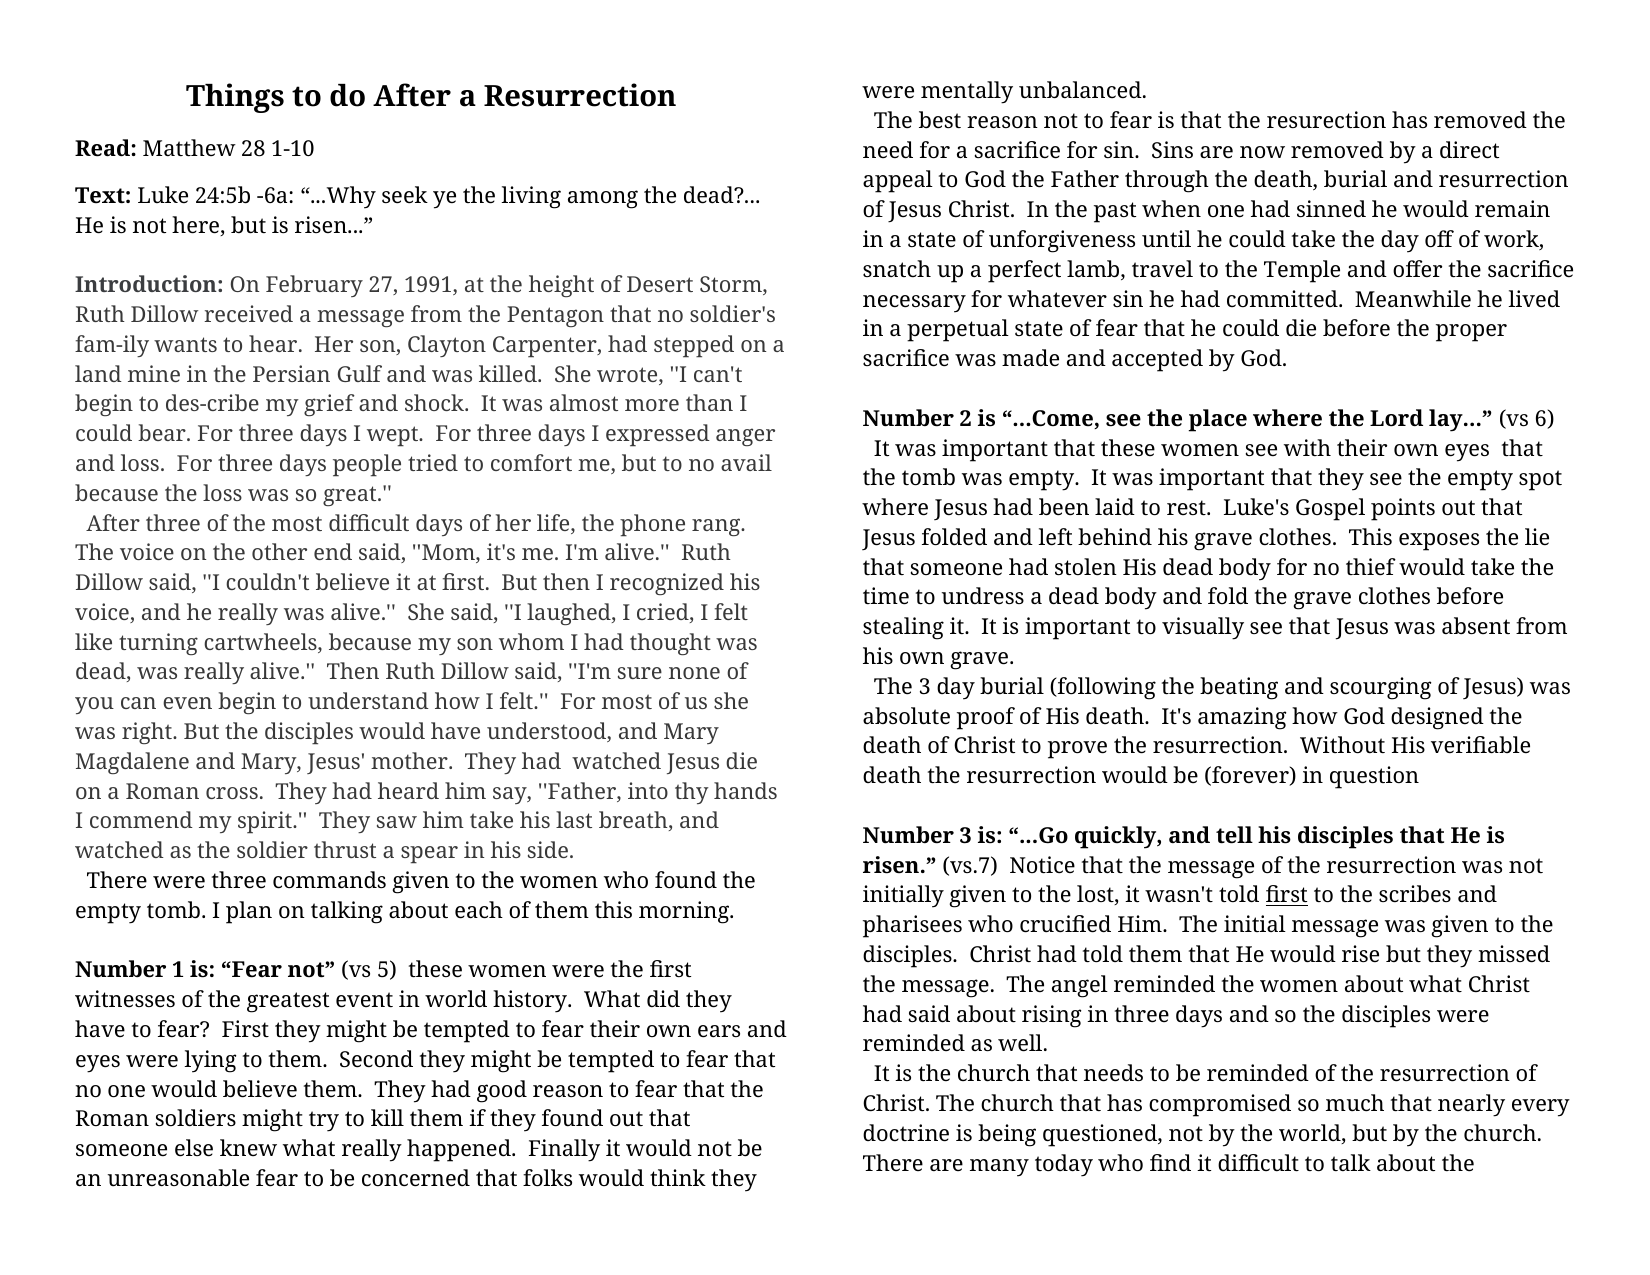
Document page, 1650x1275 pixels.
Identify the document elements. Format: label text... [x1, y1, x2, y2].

text Number 2 is “...Come, see the place where the Lord lay...” (vs 6) [862, 403, 1575, 432]
text Number 1 is: “Fear not” (vs 5) these women were the first witnesses of the greatest event in world history. What did they have to fear? First they might be tempted to fear their own ears and eyes were lying to them. Second they might be tempted to fear that no one would believe them. They had good reason to fear that the Roman soldiers might try to kill them if they found out that someone else knew what really happened. Finally it would not be an unreasonable fear to be concerned that folks would think they [75, 954, 787, 1193]
text Text: Luke 24:5b -6a: “...Why seek ye the living among the dead?... [75, 180, 787, 209]
text The 3 day burial (following the beating and scourging of Jesus) was absolute proof of His death. It's amazing how God designed the death of Christ to prove the resurrection. Without His verifiable death the resurrection would be (forever) in question [862, 671, 1575, 790]
text It was important that these women see with their own eyes that the tomb was empty. It was important that they see the empty spot where Jesus had been laid to rest. Luke's Gospel points out that Jesus folded and left behind his grave clothes. This exposes the lie that someone had stolen His dead body for no thief would take the time to undress a dead body and fold the grave clothes before stealing it. It is important to visually see that Jesus was absent from his own grave. [862, 432, 1575, 671]
text It is the church that needs to be reminded of the resurrection of Christ. The church that has compromised so much that nearly every doctrine is being questioned, not by the world, but by the church. There are many today who find it difficult to talk about the [862, 1058, 1575, 1177]
text The best reason not to fear is that the resurection has removed the need for a sacrifice for sin. Sins are now removed by a direct appeal to God the Father through the death, burial and resurrection of Jesus Christ. In the past when one had sinned he would remain in a state of unforgiveness until he could take the day off of work, snatch up a perfect lamb, travel to the Temple and offer the sacrifice necessary for whatever sin he had committed. Meanwhile he lived in a perpetual state of fear that he could die before the proper sacrifice was made and accepted by God. [862, 105, 1575, 373]
text There were three commands given to the women who found the empty tomb. I plan on talking about each of them this morning. [75, 865, 787, 924]
text were mentally unbalanced. [862, 75, 1575, 105]
text Things to do After a Resurrection [75, 75, 787, 115]
text Read: Matthew 28 1-10 [75, 133, 787, 163]
text Introduction: On February 27, 1991, at the height of Desert Storm, Ruth Dillow received a message from the Pentagon that no soldier's fam-ily wants to hear. Her son, Clayton Carpenter, had stepped on a land mine in the Persian Gulf and was killed. She wrote, ''I can't begin to des-cribe my grief and shock. It was almost more than I could bear. For three days I wept. For three days I expressed anger and loss. For three days people tried to comfort me, but to no avail because the loss was so great.'' After three of the most difficult days of her life, the phone rang. The voice on the other end said, ''Mom, it's me. I'm alive.'' Ruth Dillow said, ''I couldn't believe it at first. But then I recognized his voice, and he really was alive.'' She said, ''I laughed, I cried, I felt like turning cartwheels, because my son whom I had thought was dead, was really alive.'' Then Ruth Dillow said, ''I'm sure none of you can even begin to understand how I felt.'' For most of us she was right. But the disciples would have understood, and Mary Magdalene and Mary, Jesus' mother. They had watched Jesus die on a Roman cross. They had heard him say, ''Father, into thy hands I commend my spirit.'' They saw him take his last breath, and watched as the soldier thrust a spear in his side. [75, 269, 787, 865]
text He is not here, but is risen...” [75, 209, 787, 239]
text Number 3 is: “...Go quickly, and tell his disciples that He is risen.” (vs.7) Notice that the message of the resurrection was not initially given to the lost, it wasn't told first to the scribes and pharisees who crucified Him. The initial message was given to the disciples. Christ had told them that He would rise but they missed the message. The angel reminded the women about what Christ had said about rising in three days and so the disciples were reminded as well. [862, 820, 1575, 1058]
